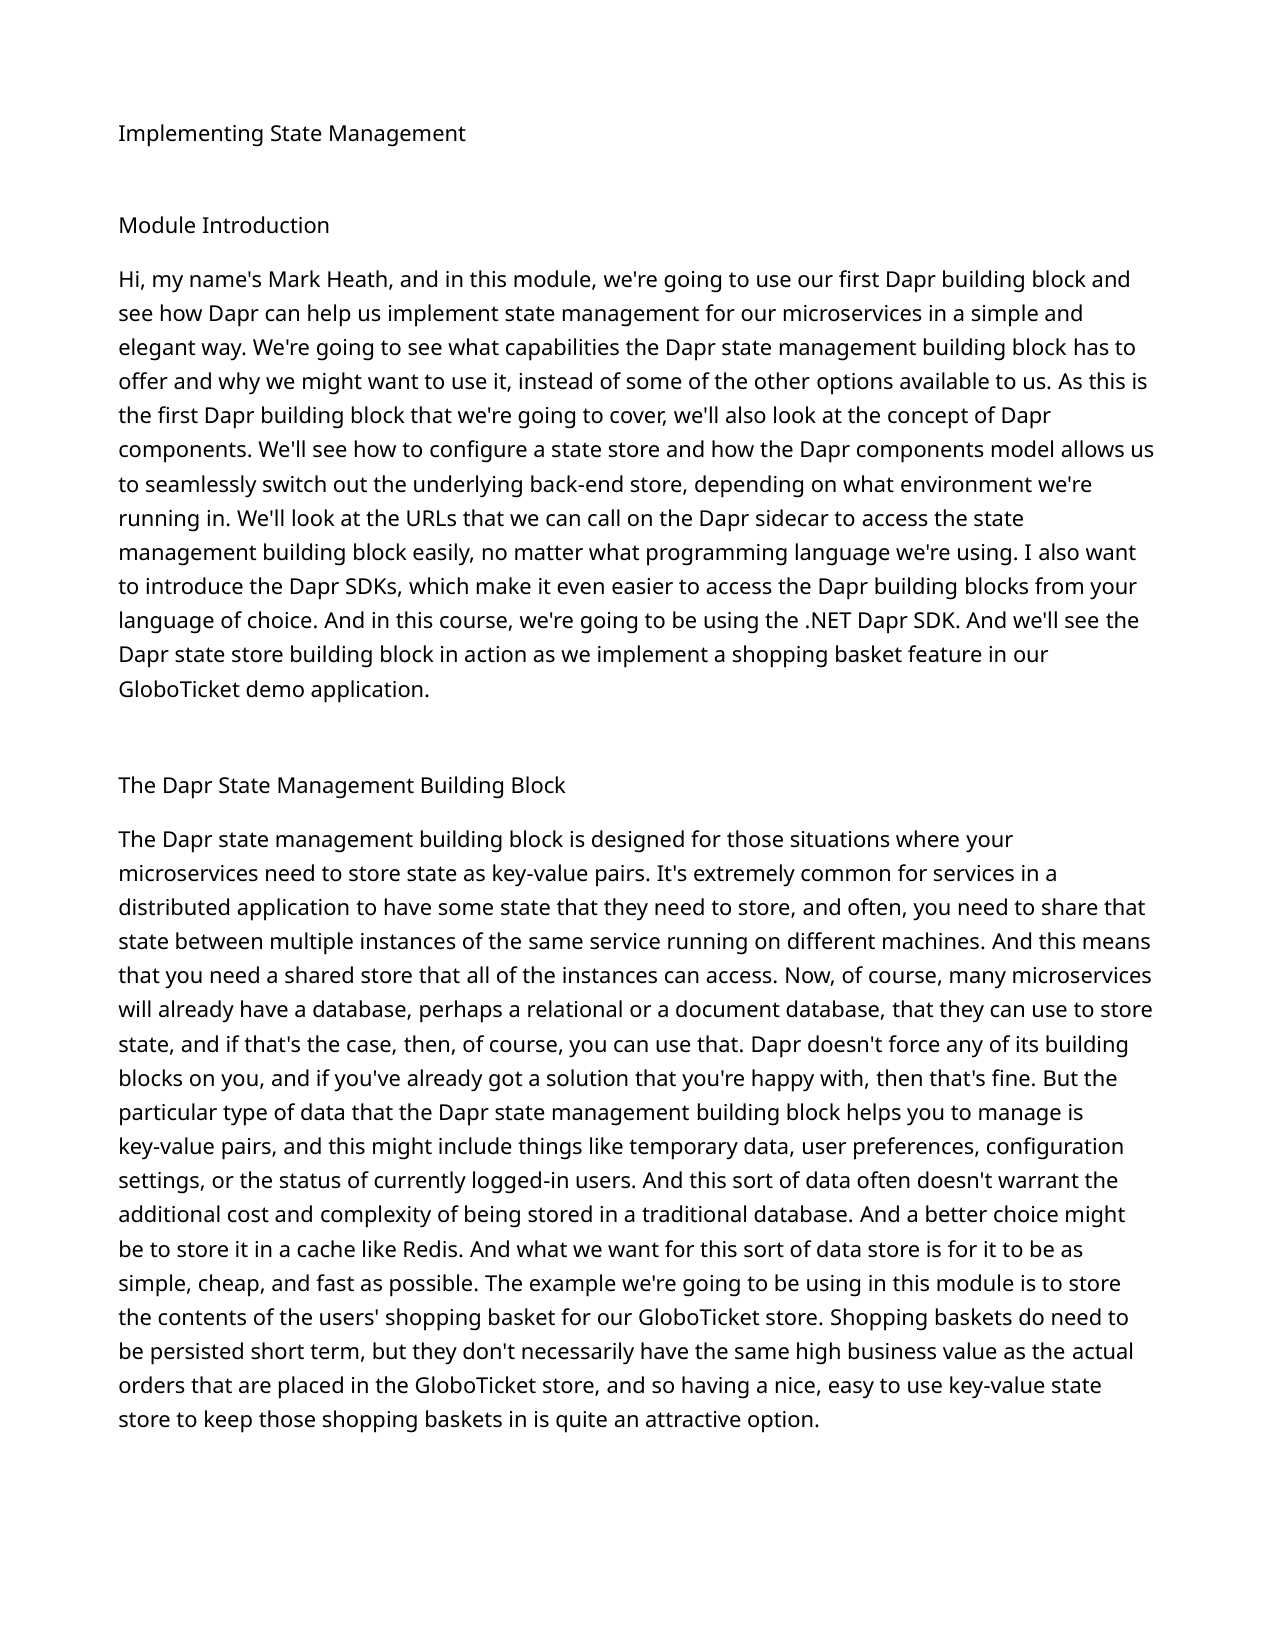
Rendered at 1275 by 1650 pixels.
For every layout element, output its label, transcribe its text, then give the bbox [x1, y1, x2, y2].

subtitle The Dapr State Management Building Block [118, 770, 1157, 800]
text Hi, my name's Mark Heath, and in this module, we're going to use our first Dapr building block and see how Dapr can help us implement state management for our microservices in a simple and elegant way. We're going to see what capabilities the Dapr state management building block has to offer and why we might want to use it, instead of some of the other options available to us. As this is the first Dapr building block that we're going to cover, we'll also look at the concept of Dapr components. We'll see how to configure a state store and how the Dapr components model allows us to seamlessly switch out the underlying back‑end store, depending on what environment we're running in. We'll look at the URLs that we can call on the Dapr sidecar to access the state management building block easily, no matter what programming language we're using. I also want to introduce the Dapr SDKs, which make it even easier to access the Dapr building blocks from your language of choice. And in this course, we're going to be using the .NET Dapr SDK. And we'll see the Dapr state store building block in action as we implement a shopping basket feature in our GloboTicket demo application. [118, 264, 1157, 703]
subtitle Implementing State Management [118, 118, 1157, 148]
text The Dapr state management building block is designed for those situations where your microservices need to store state as key‑value pairs. It's extremely common for services in a distributed application to have some state that they need to store, and often, you need to share that state between multiple instances of the same service running on different machines. And this means that you need a shared store that all of the instances can access. Now, of course, many microservices will already have a database, perhaps a relational or a document database, that they can use to store state, and if that's the case, then, of course, you can use that. Dapr doesn't force any of its building blocks on you, and if you've already got a solution that you're happy with, then that's fine. But the particular type of data that the Dapr state management building block helps you to manage is key‑value pairs, and this might include things like temporary data, user preferences, configuration settings, or the status of currently logged‑in users. And this sort of data often doesn't warrant the additional cost and complexity of being stored in a traditional database. And a better choice might be to store it in a cache like Redis. And what we want for this sort of data store is for it to be as simple, cheap, and fast as possible. The example we're going to be using in this module is to store the contents of the users' shopping basket for our GloboTicket store. Shopping baskets do need to be persisted short term, but they don't necessarily have the same high business value as the actual orders that are placed in the GloboTicket store, and so having a nice, easy to use key‑value state store to keep those shopping baskets in is quite an attractive option. [118, 823, 1157, 1434]
subtitle Module Introduction [118, 210, 1157, 240]
